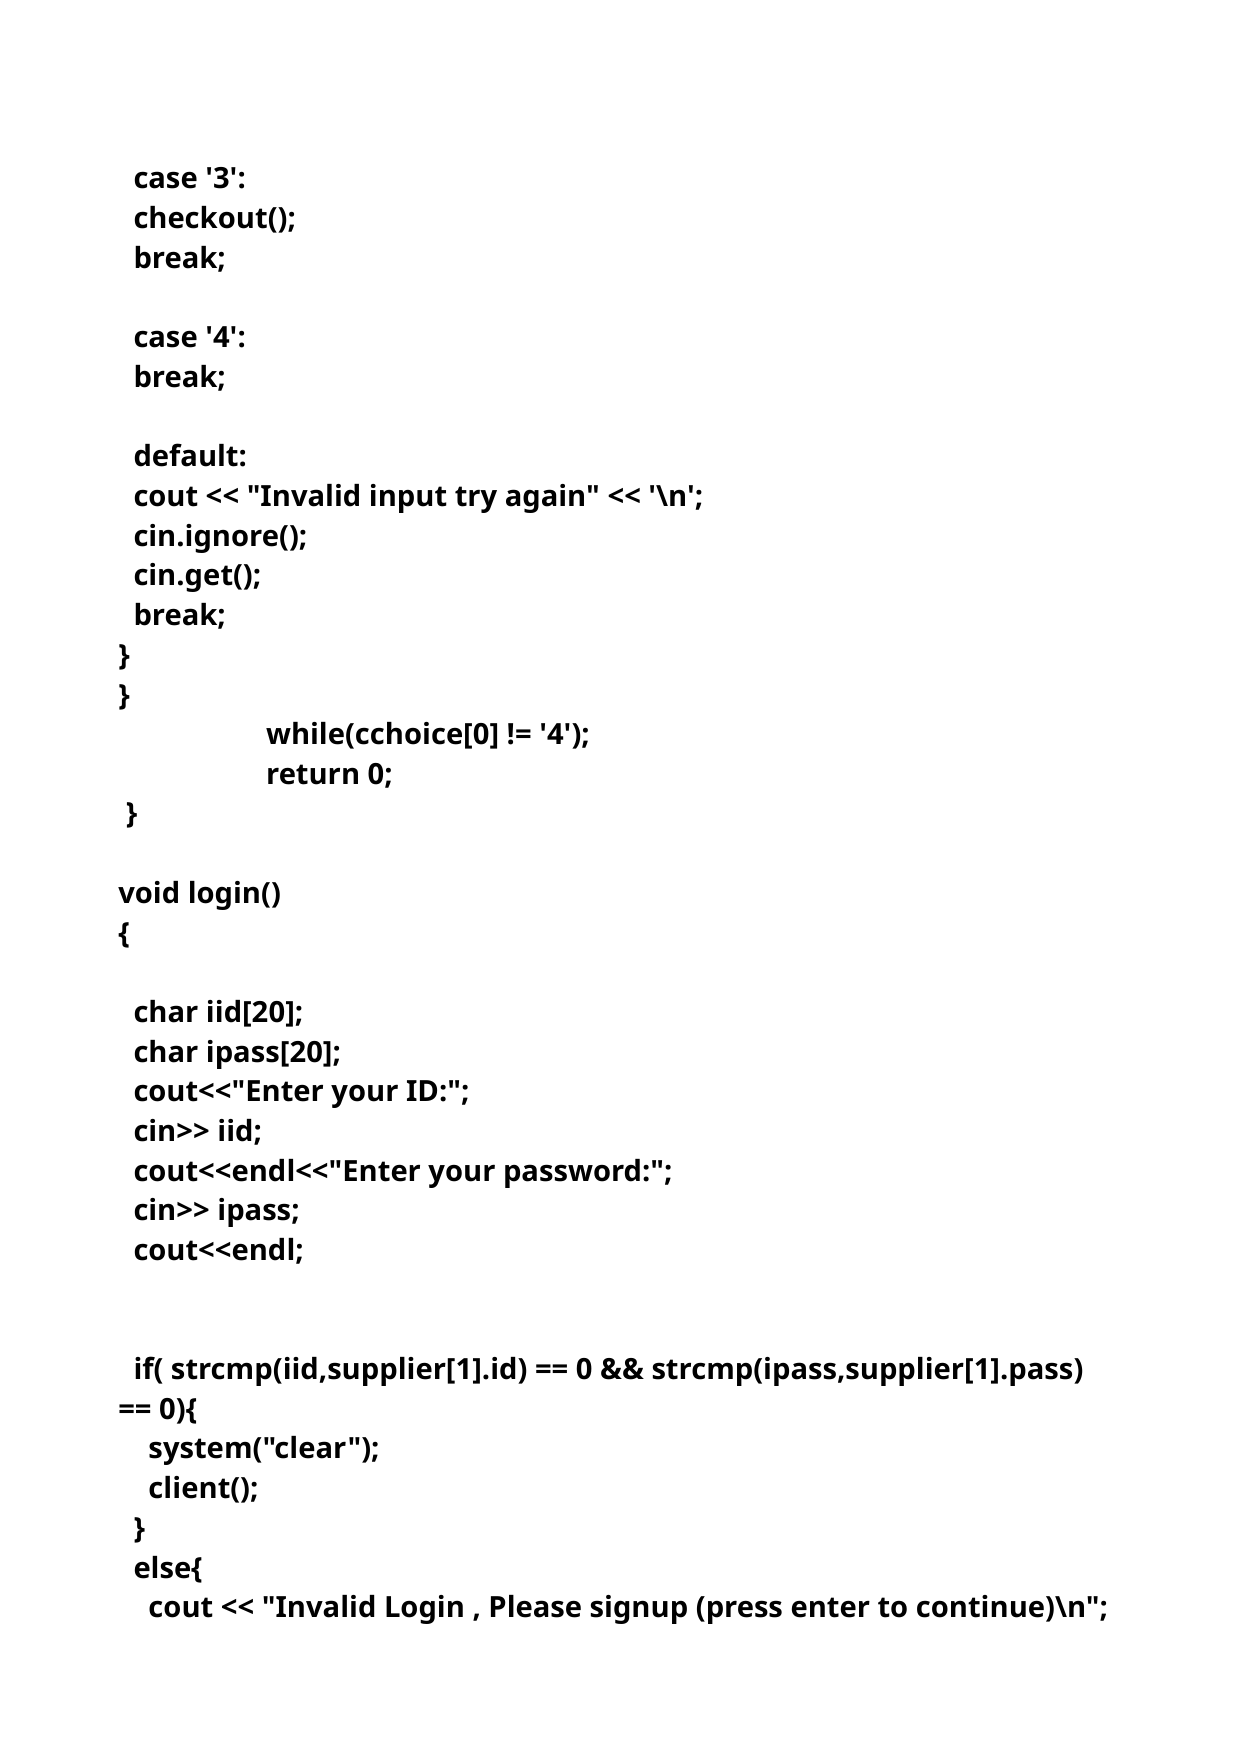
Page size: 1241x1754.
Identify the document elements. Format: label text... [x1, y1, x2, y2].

text cout << "Invalid Login , Please signup (press enter to continue)\n"; [118, 1587, 1122, 1626]
text void login() [118, 872, 1122, 912]
text while(cchoice[0] != '4'); [118, 713, 1122, 753]
text break; [118, 356, 1122, 396]
text cout<<endl<<"Enter your password:"; [118, 1150, 1122, 1190]
text client(); [118, 1467, 1122, 1507]
text char iid[20]; [118, 991, 1122, 1031]
text cout << "Invalid input try again" << '\n'; [118, 475, 1122, 515]
text checkout(); [118, 197, 1122, 237]
text cin>> ipass; [118, 1190, 1122, 1229]
text } [118, 674, 1122, 713]
text break; [118, 594, 1122, 634]
text else{ [118, 1547, 1122, 1587]
text return 0; [118, 753, 1122, 793]
text case '3': [118, 158, 1122, 197]
text } [118, 793, 1122, 832]
text cin.ignore(); [118, 515, 1122, 555]
text case '4': [118, 317, 1122, 356]
text cout<<"Enter your ID:"; [118, 1071, 1122, 1110]
text if( strcmp(iid,supplier[1].id) == 0 && strcmp(ipass,supplier[1].pass) == 0){ [118, 1348, 1122, 1428]
text } [118, 634, 1122, 674]
text cin.get(); [118, 555, 1122, 594]
text system("clear"); [118, 1428, 1122, 1467]
text break; [118, 237, 1122, 277]
text } [118, 1507, 1122, 1547]
text default: [118, 436, 1122, 475]
text char ipass[20]; [118, 1031, 1122, 1071]
text cout<<endl; [118, 1229, 1122, 1269]
text { [118, 912, 1122, 952]
text cin>> iid; [118, 1110, 1122, 1150]
